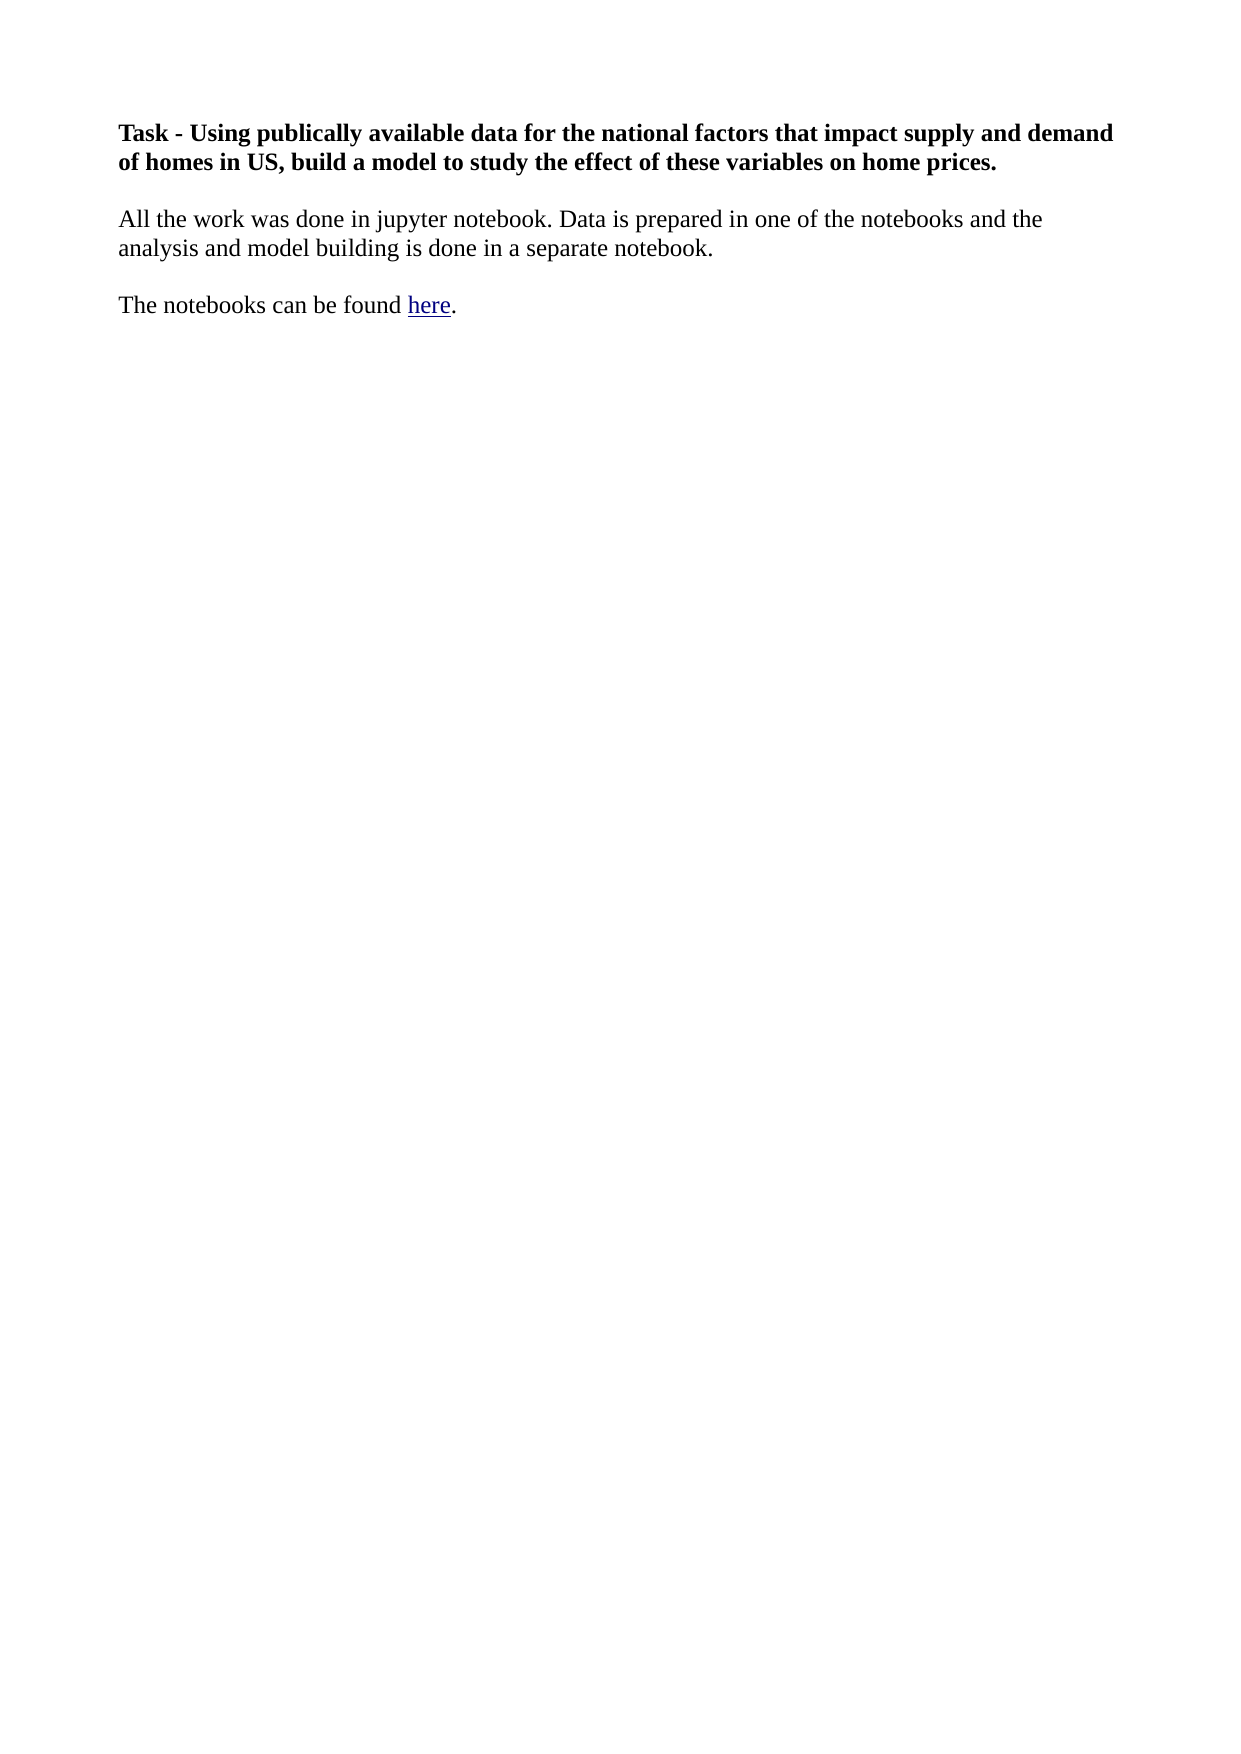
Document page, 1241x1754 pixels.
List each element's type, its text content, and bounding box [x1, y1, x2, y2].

text Task - Using publically available data for the national factors that impact supply and demand of homes in US, build a model to study the effect of these variables on home prices. [118, 118, 1122, 176]
text All the work was done in jupyter notebook. Data is prepared in one of the notebooks and the analysis and model building is done in a separate notebook. [118, 204, 1122, 262]
text The notebooks can be found here. [118, 291, 1122, 319]
